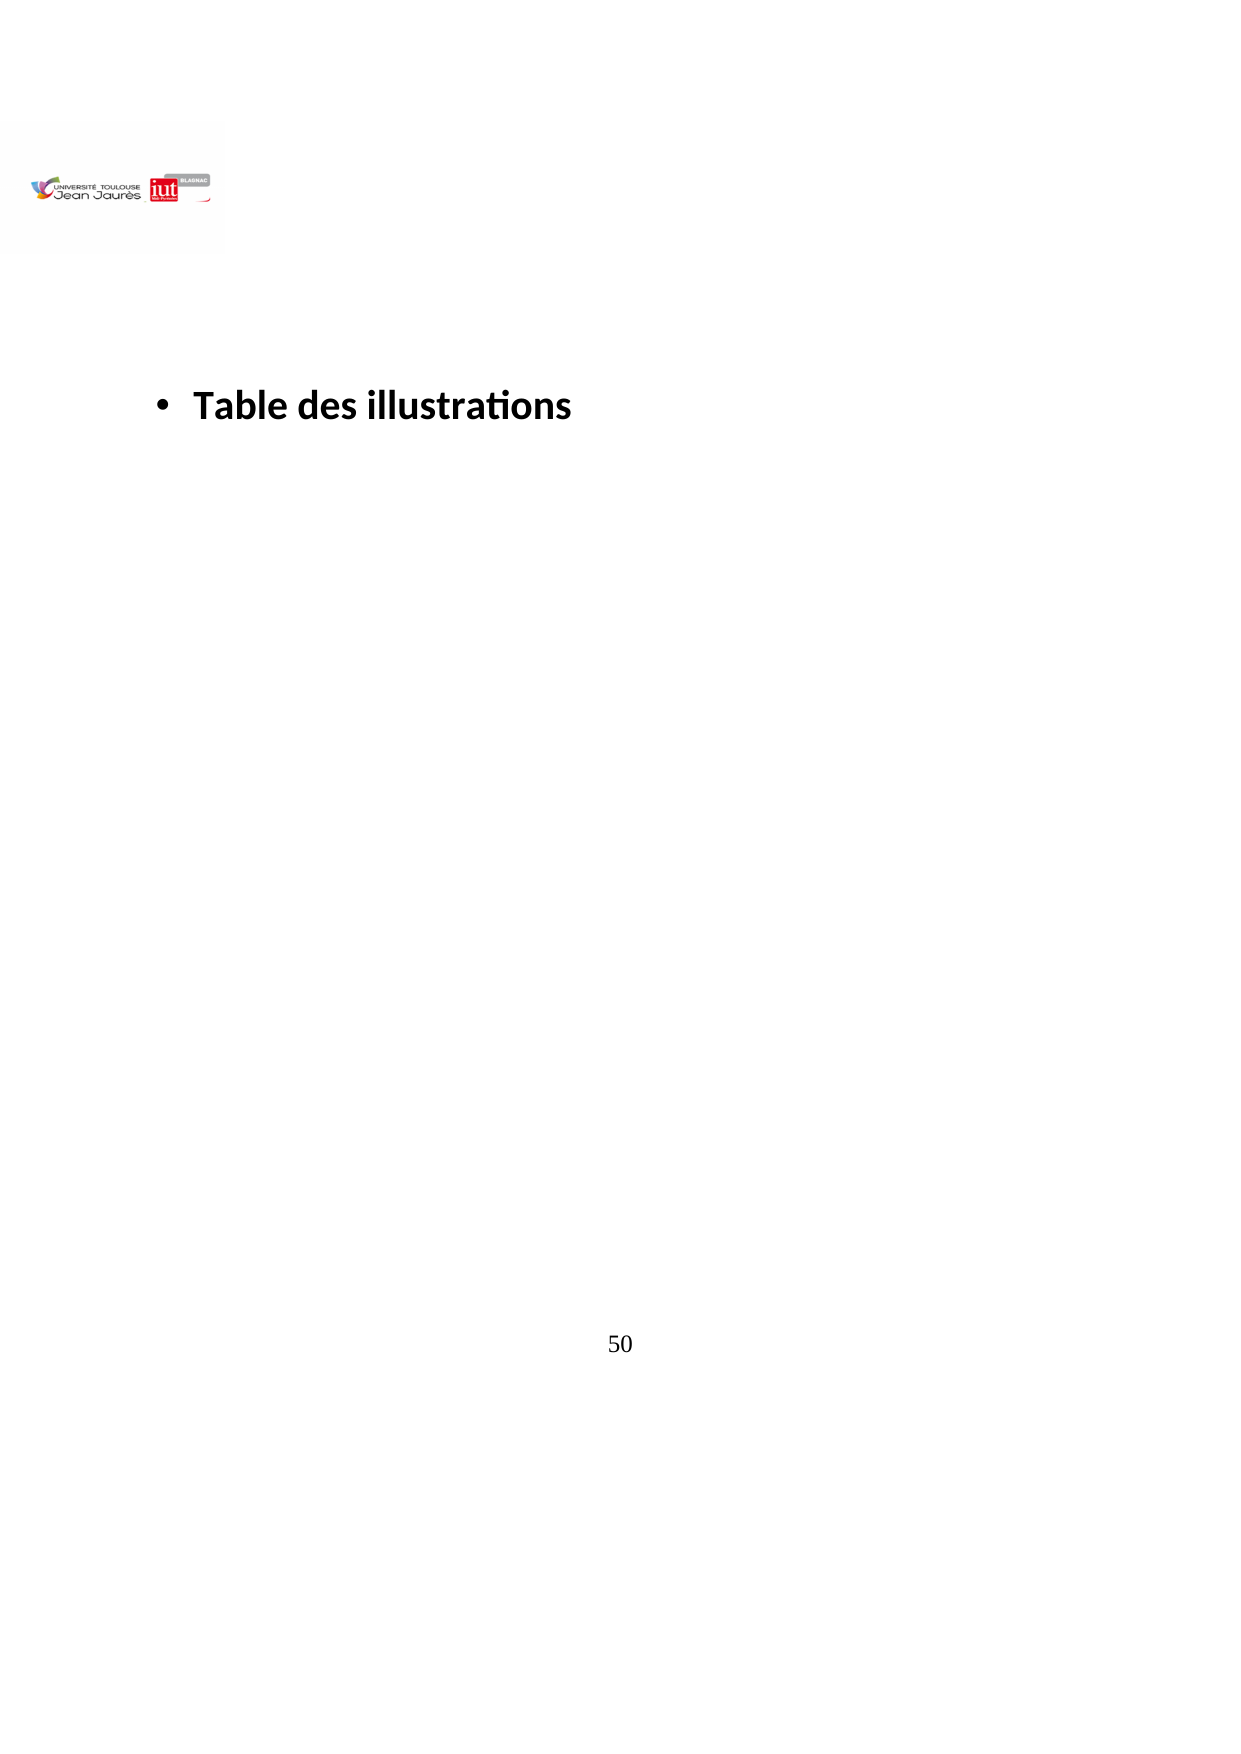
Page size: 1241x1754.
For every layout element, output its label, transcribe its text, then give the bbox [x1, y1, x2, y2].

list Table des illustrations [156, 379, 1122, 430]
picture [0, 121, 226, 254]
